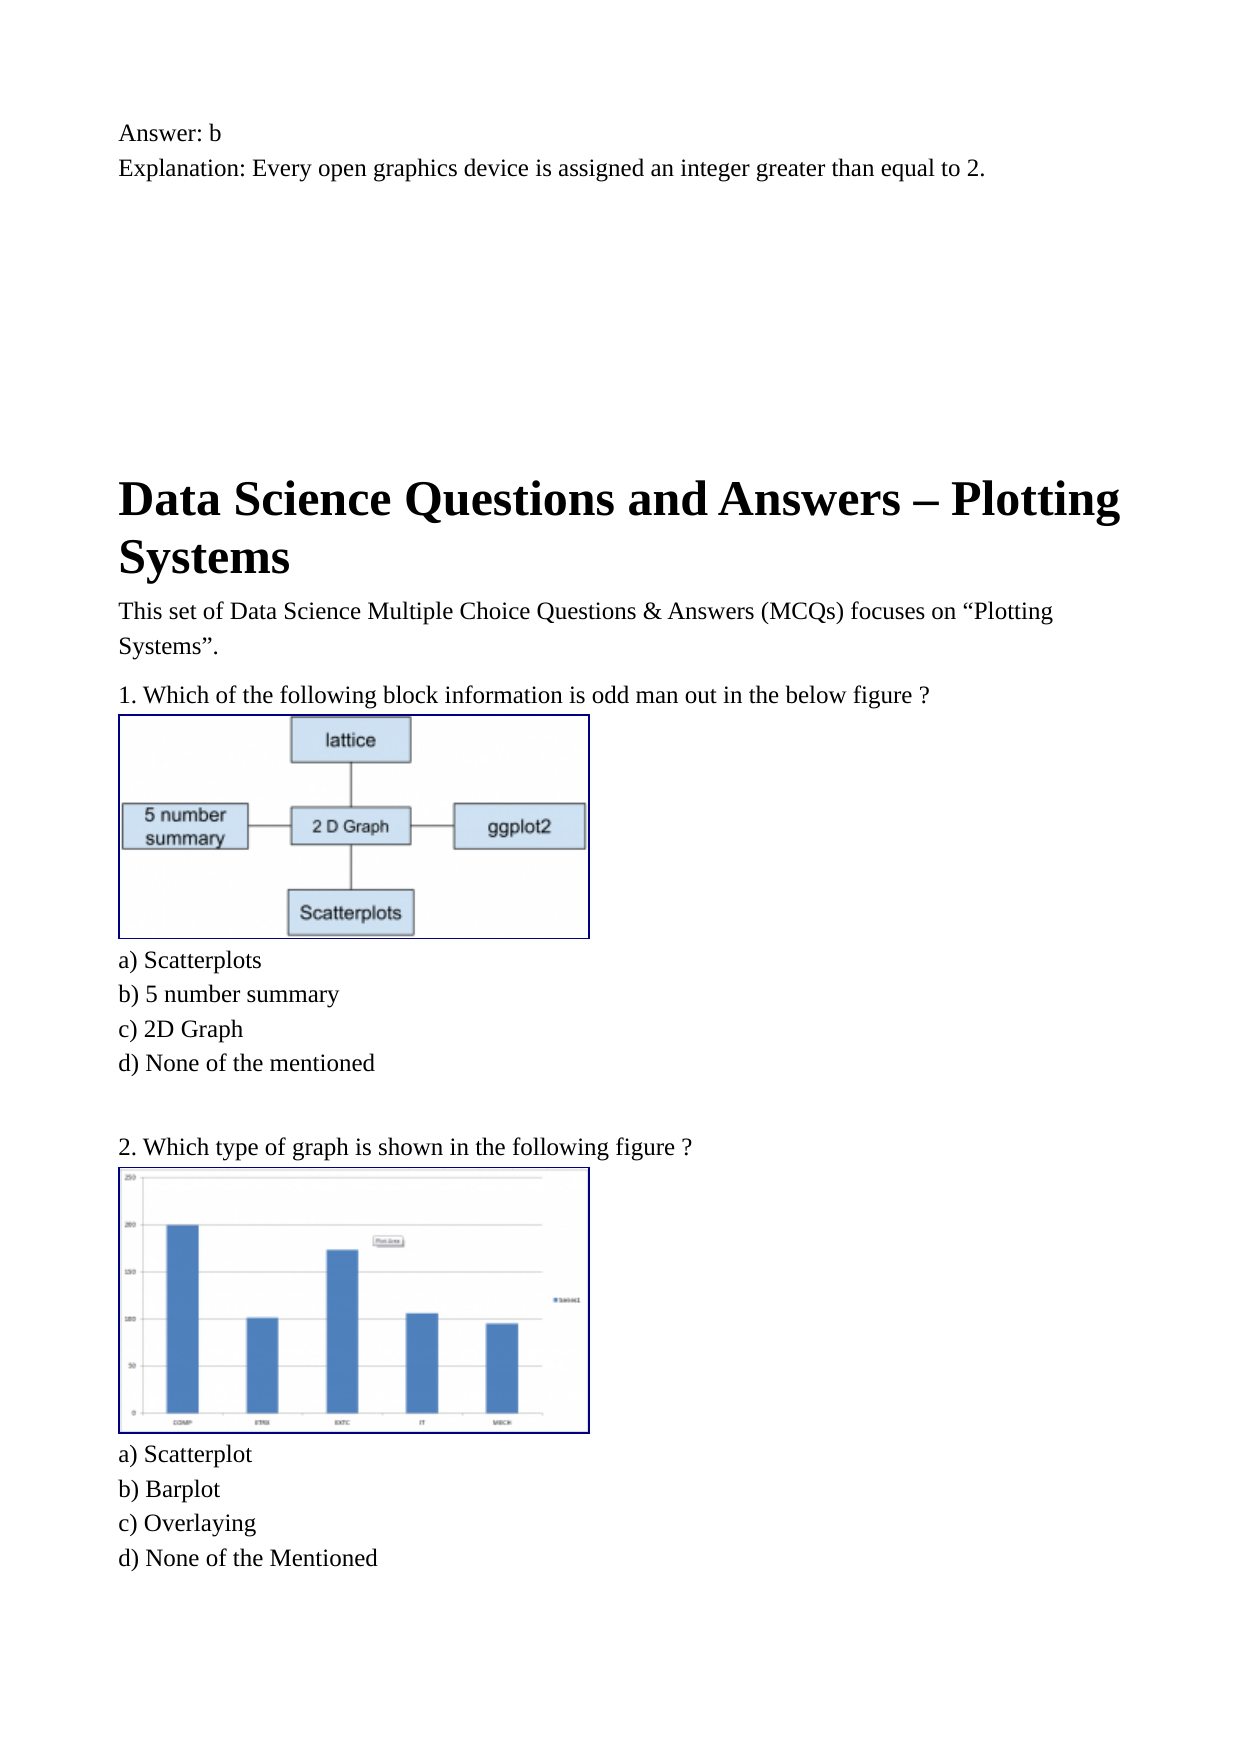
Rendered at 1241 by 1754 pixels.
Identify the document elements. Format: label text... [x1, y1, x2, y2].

subtitle Data Science Questions and Answers – Plotting Systems [118, 469, 1122, 584]
text 1. Which of the following block information is odd man out in the below figure ? a) Scatterplots b) 5 number summary c) 2D Graph d) None of the mentioned [118, 680, 1122, 1112]
text This set of Data Science Multiple Choice Questions & Answers (MCQs) focuses on “Plotting Systems”. [118, 596, 1122, 659]
text 2. Which type of graph is shown in the following figure ? a) Scatterplot b) Barplot c) Overlaying d) None of the Mentioned [118, 1132, 1122, 1606]
text Answer: b Explanation: Every open graphics device is assigned an integer greater than equal to 2. [118, 118, 1122, 181]
